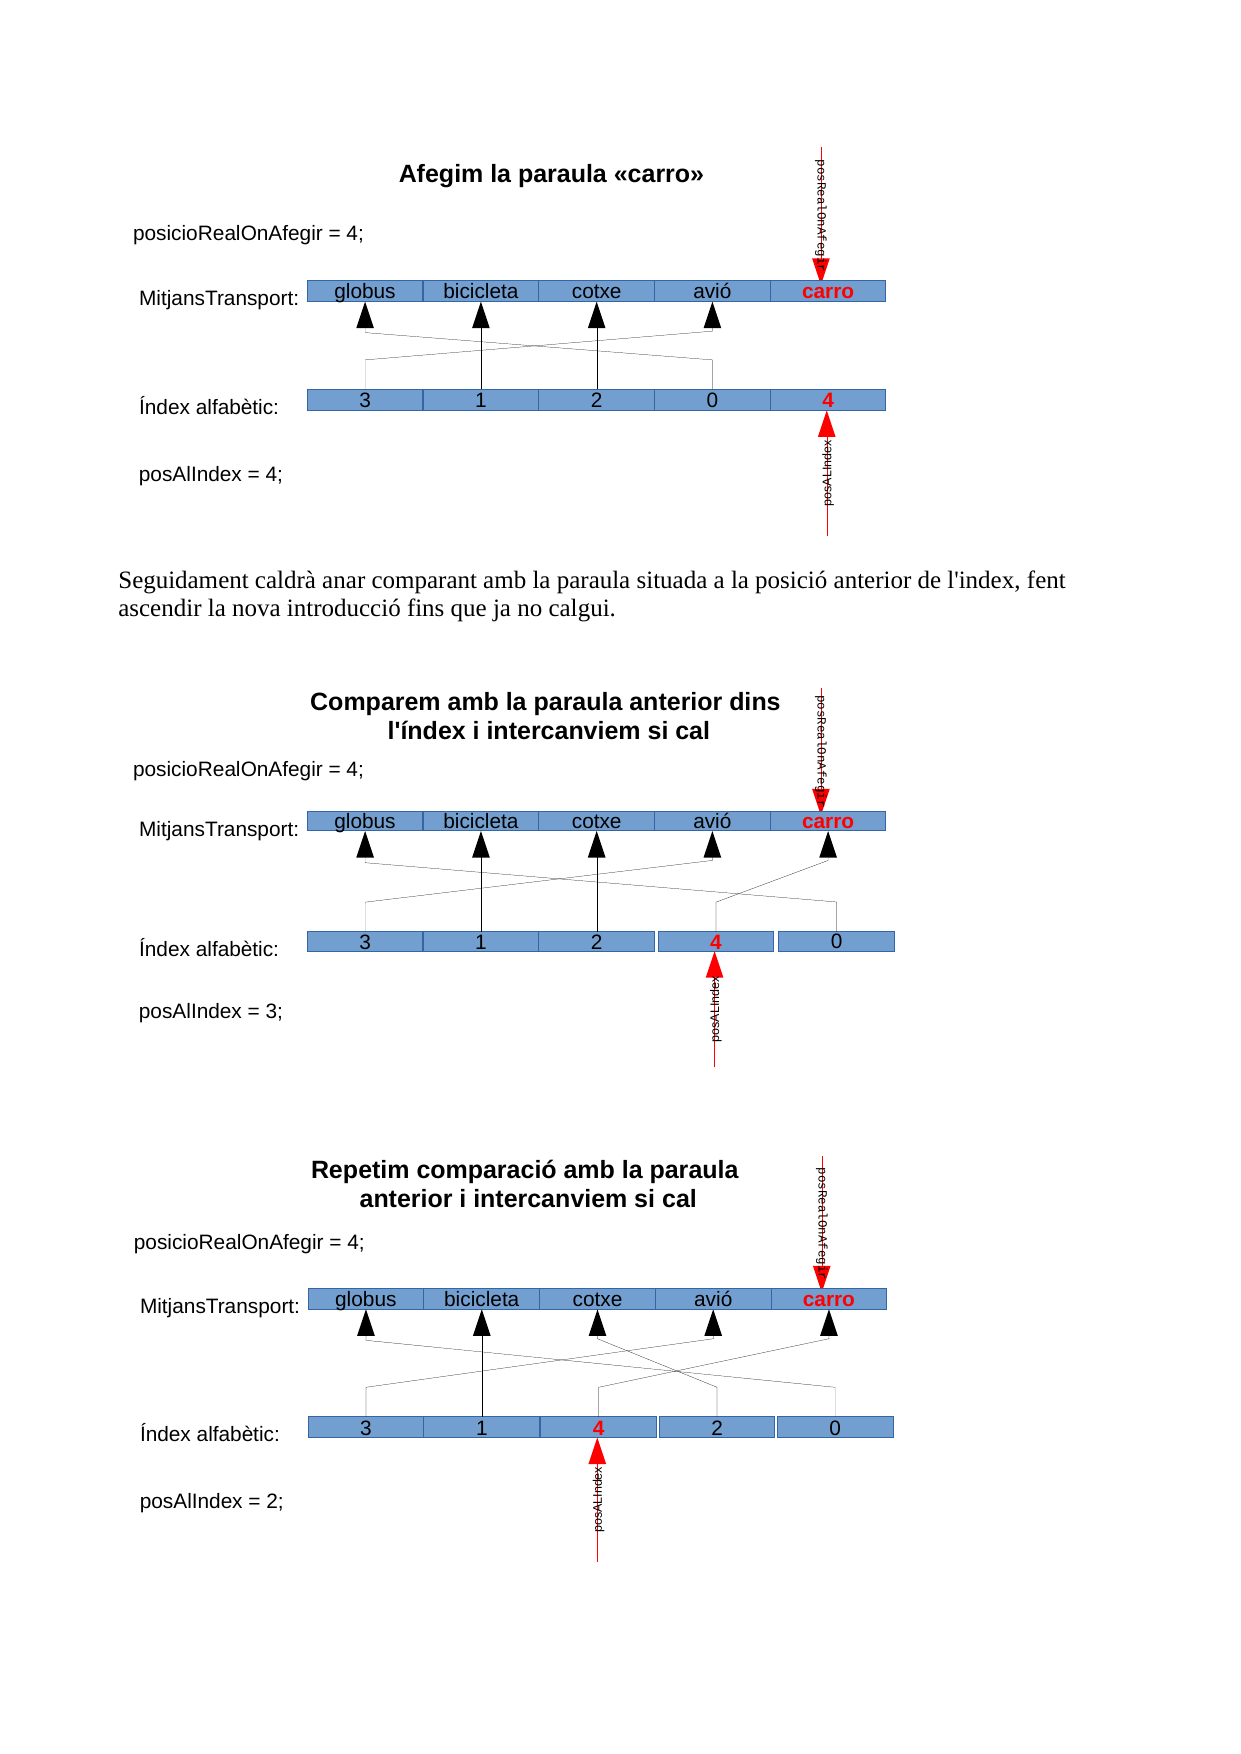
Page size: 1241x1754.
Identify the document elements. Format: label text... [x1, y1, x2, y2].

text Seguidament caldrà anar comparant amb la paraula situada a la posició anterior de l'index, fent ascendir la nova introducció fins que ja no calgui. [118, 565, 1122, 622]
